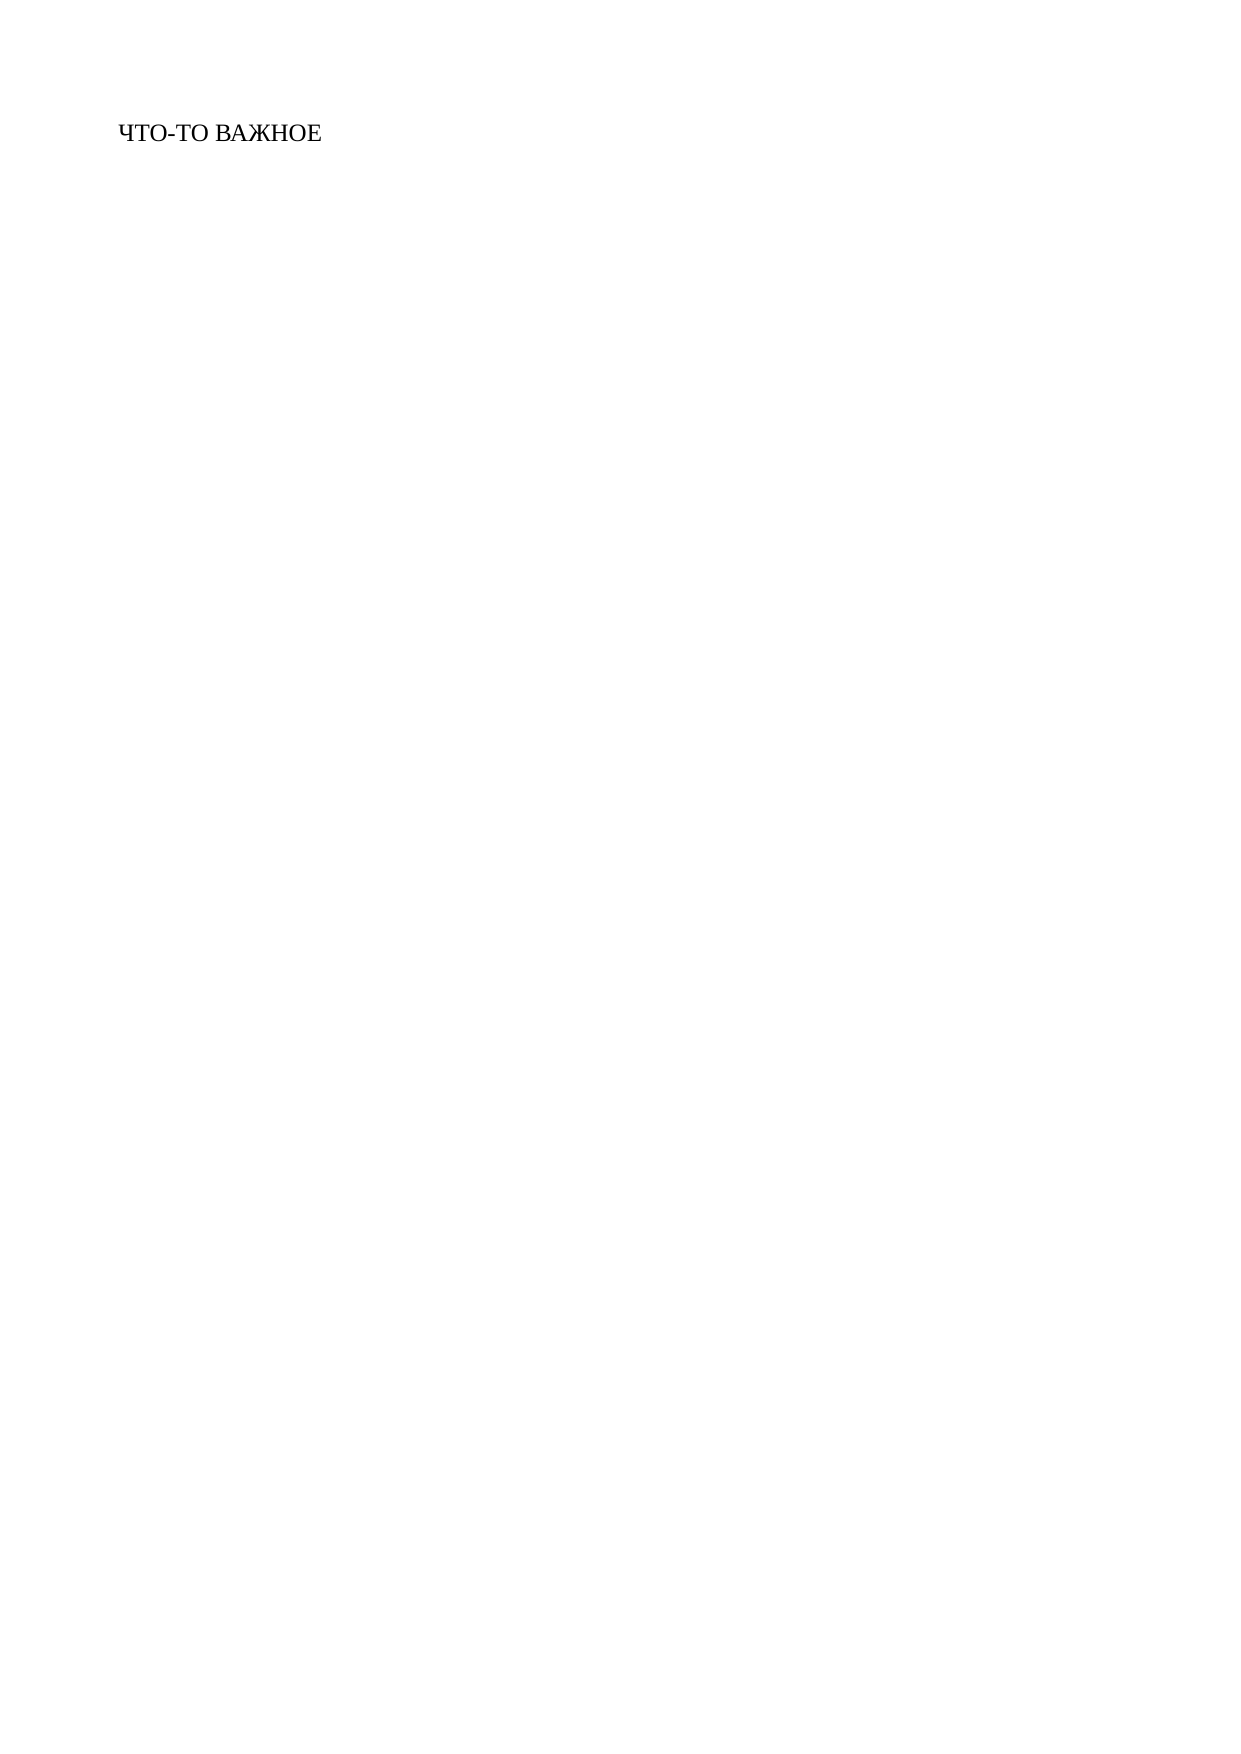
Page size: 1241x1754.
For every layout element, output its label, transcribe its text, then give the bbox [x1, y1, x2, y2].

text ЧТО-ТО ВАЖНОЕ [118, 118, 1122, 147]
